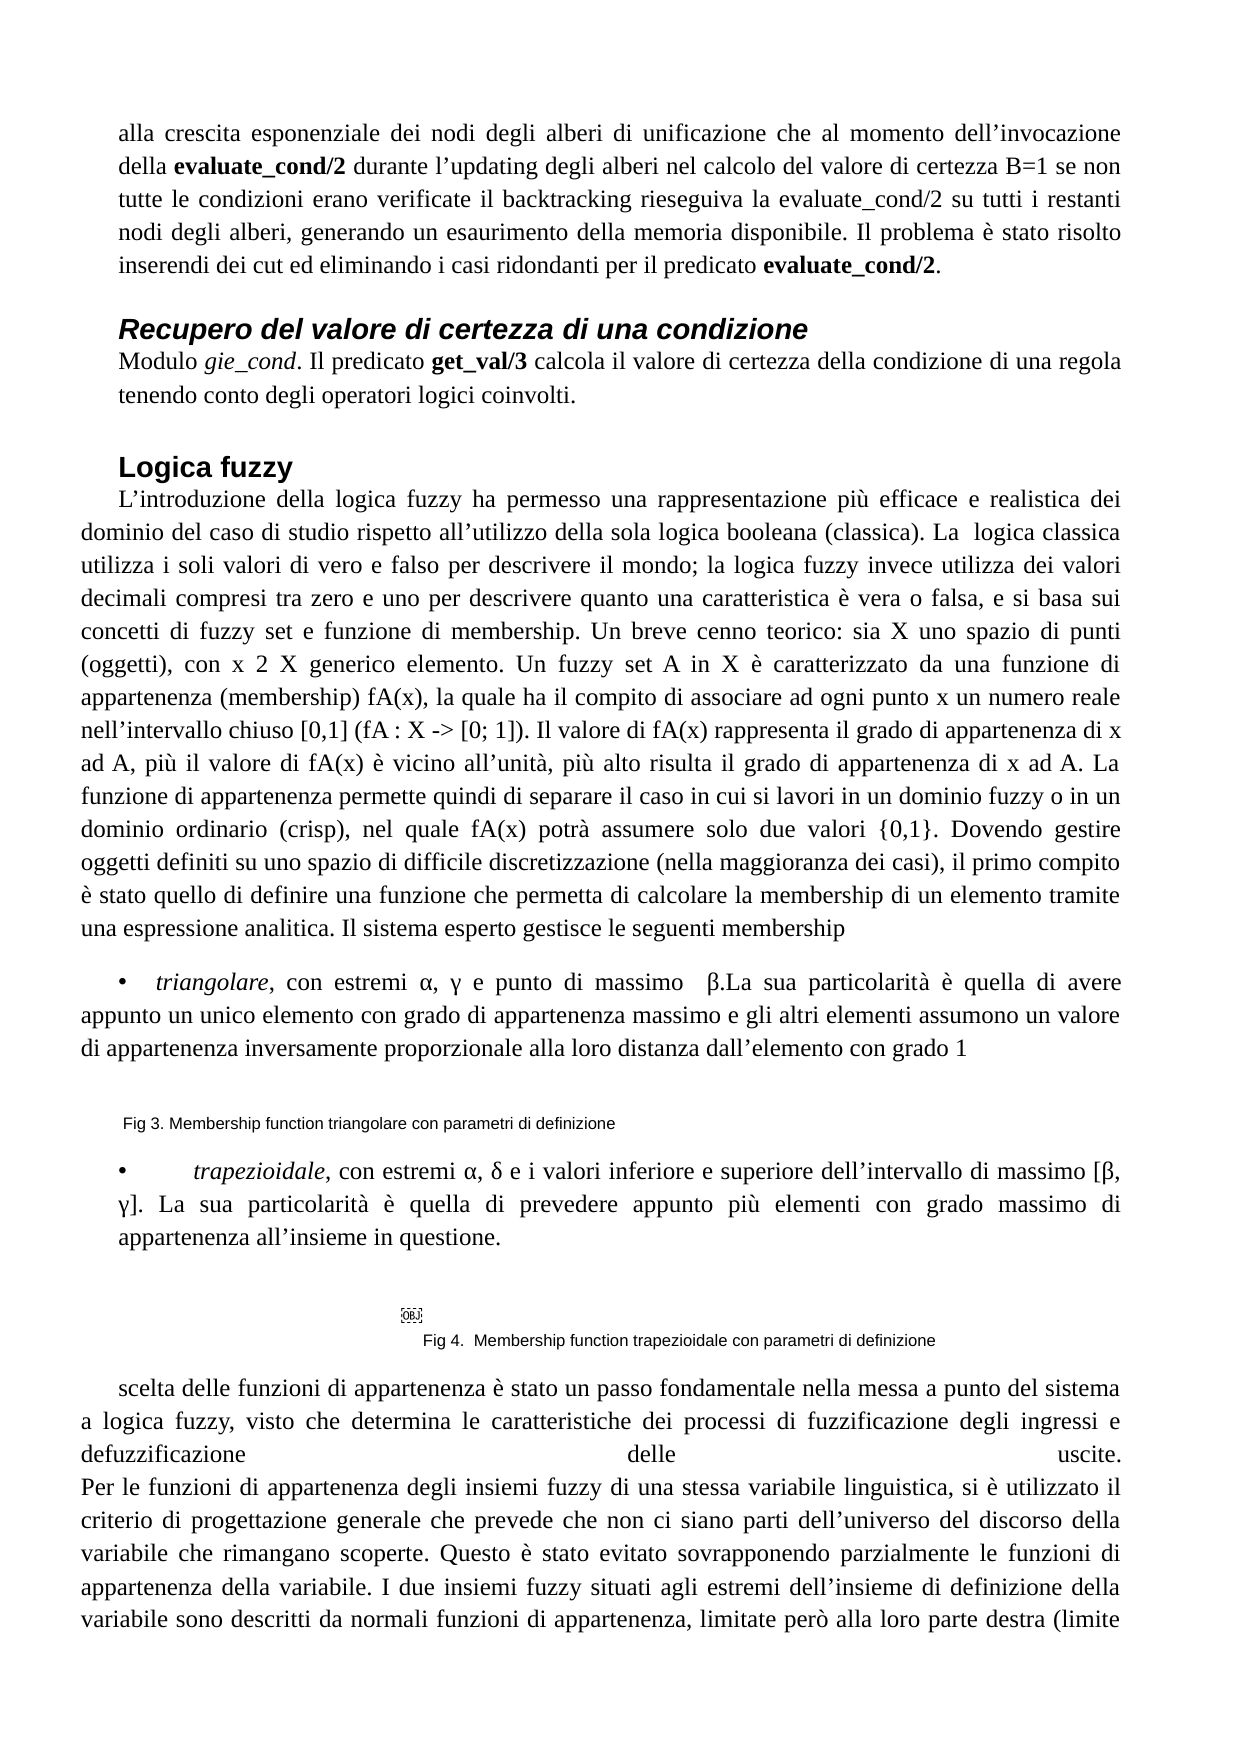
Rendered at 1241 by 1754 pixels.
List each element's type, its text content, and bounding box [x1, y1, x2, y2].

text Fig 3. Membership function triangolare con parametri di definizione [118, 1087, 1122, 1133]
text ￼ Fig 4. Membership function trapezioidale con parametri di definizione [118, 1276, 1122, 1350]
list trapezioidale, con estremi α, δ e i valori inferiore e superiore dell’intervallo di massimo [β, γ]. La sua particolarità è quella di prevedere appunto più elementi con grado massimo di appartenenza all’insieme in questione. [118, 1156, 1122, 1251]
list triangolare, con estremi α, γ e punto di massimo β.La sua particolarità è quella di avere appunto un unico elemento con grado di appartenenza massimo e gli altri elementi assumono un valore di appartenenza inversamente proporzionale alla loro distanza dall’elemento con grado 1 [81, 967, 1122, 1062]
text alla crescita esponenziale dei nodi degli alberi di unificazione che al momento dell’invocazione della evaluate_cond/2 durante l’updating degli alberi nel calcolo del valore di certezza B=1 se non tutte le condizioni erano verificate il backtracking rieseguiva la evaluate_cond/2 su tutti i restanti nodi degli alberi, generando un esaurimento della memoria disponibile. Il problema è stato risolto inserendi dei cut ed eliminando i casi ridondanti per il predicato evaluate_cond/2. [118, 118, 1122, 279]
text scelta delle funzioni di appartenenza è stato un passo fondamentale nella messa a punto del sistema a logica fuzzy, visto che determina le caratteristiche dei processi di fuzzificazione degli ingressi e defuzzificazione delle uscite. Per le funzioni di appartenenza degli insiemi fuzzy di una stessa variabile linguistica, si è utilizzato il criterio di progettazione generale che prevede che non ci siano parti dell’universo del discorso della variabile che rimangano scoperte. Questo è stato evitato sovrapponendo parzialmente le funzioni di appartenenza della variabile. I due insiemi fuzzy situati agli estremi dell’insieme di definizione della variabile sono descritti da normali funzioni di appartenenza, limitate però alla loro parte destra (limite [81, 1373, 1122, 1633]
subtitle Recupero del valore di certezza di una condizione [118, 312, 1122, 346]
text L’introduzione della logica fuzzy ha permesso una rappresentazione più efficace e realistica dei dominio del caso di studio rispetto all’utilizzo della sola logica booleana (classica). La logica classica utilizza i soli valori di vero e falso per descrivere il mondo; la logica fuzzy invece utilizza dei valori decimali compresi tra zero e uno per descrivere quanto una caratteristica è vera o falsa, e si basa sui concetti di fuzzy set e funzione di membership. Un breve cenno teorico: sia X uno spazio di punti (oggetti), con x 2 X generico elemento. Un fuzzy set A in X è caratterizzato da una funzione di appartenenza (membership) fA(x), la quale ha il compito di associare ad ogni punto x un numero reale nell’intervallo chiuso [0,1] (fA : X -> [0; 1]). Il valore di fA(x) rappresenta il grado di appartenenza di x ad A, più il valore di fA(x) è vicino all’unità, più alto risulta il grado di appartenenza di x ad A. La funzione di appartenenza permette quindi di separare il caso in cui si lavori in un dominio fuzzy o in un dominio ordinario (crisp), nel quale fA(x) potrà assumere solo due valori {0,1}. Dovendo gestire oggetti definiti su uno spazio di difficile discretizzazione (nella maggioranza dei casi), il primo compito è stato quello di definire una funzione che permetta di calcolare la membership di un elemento tramite una espressione analitica. Il sistema esperto gestisce le seguenti membership [81, 484, 1122, 942]
text Modulo gie_cond. Il predicato get_val/3 calcola il valore di certezza della condizione di una regola tenendo conto degli operatori logici coinvolti. [118, 346, 1122, 409]
subtitle Logica fuzzy [118, 450, 1122, 484]
